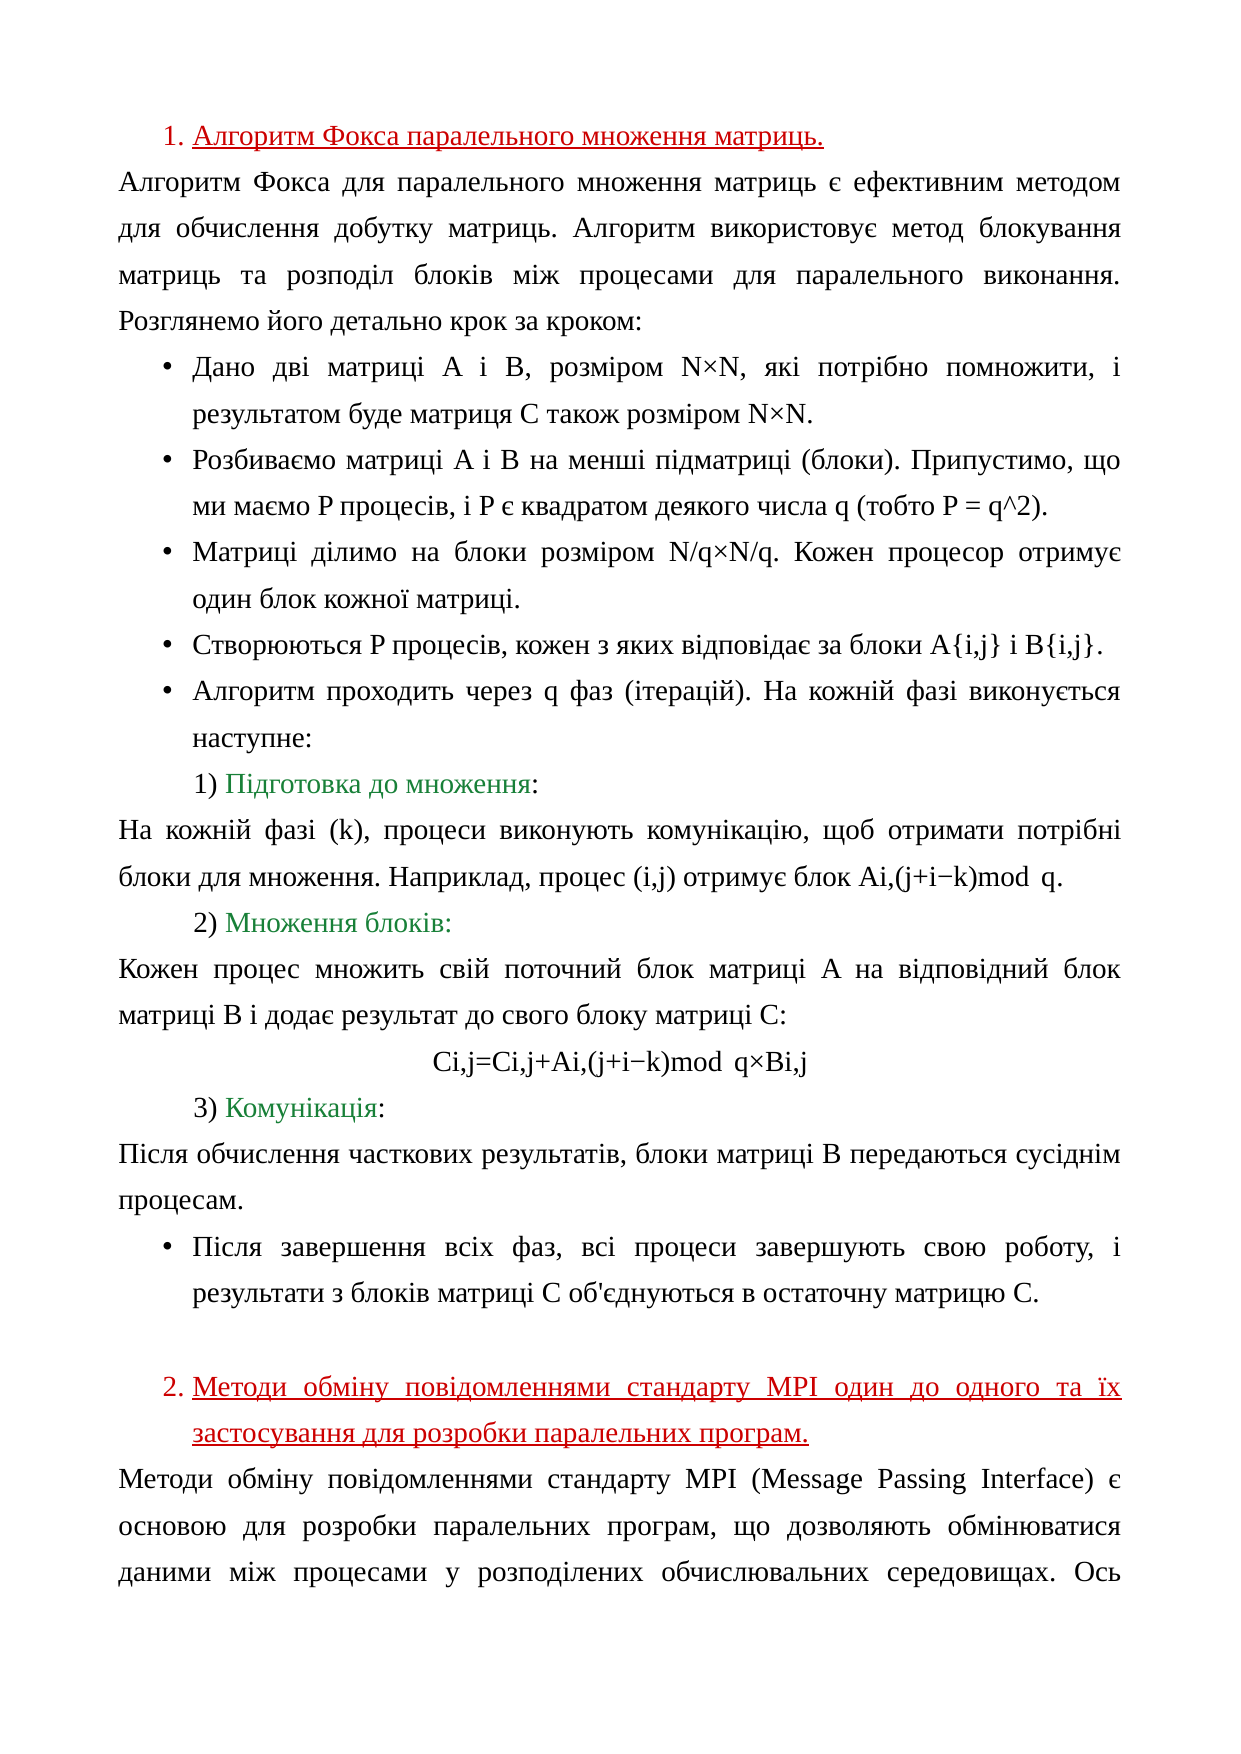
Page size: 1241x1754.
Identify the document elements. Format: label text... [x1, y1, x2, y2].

list Дано дві матриці A і B, розміром N×N, які потрібно помножити, і результатом буде матриця C також розміром N×N. [162, 349, 1122, 429]
text Кожен процес множить свій поточний блок матриці A на відповідний блок матриці B і додає результат до свого блоку матриці C: [118, 951, 1122, 1031]
list Створюються P процесів, кожен з яких відповідає за блоки A{i,j} і B{i,j}​. [162, 627, 1122, 661]
text 1) Підготовка до множення: [118, 766, 1122, 800]
list Методи обміну повідомленнями стандарту МРІ один до одного та їх застосування для розробки паралельних програм. [162, 1369, 1122, 1449]
text Алгоритм Фокса для паралельного множення матриць є ефективним методом для обчислення добутку матриць. Алгоритм використовує метод блокування матриць та розподіл блоків між процесами для паралельного виконання. Розглянемо його детально крок за кроком: [118, 164, 1122, 337]
list Алгоритм Фокса паралельного множення матриць. [162, 118, 1122, 152]
text Ci,j=Ci,j+Ai,(j+i−k)mod q×Bi,j​ [118, 1044, 1122, 1077]
list Розбиваємо матриці A і B на менші підматриці (блоки). Припустимо, що ми маємо P процесів, і P є квадратом деякого числа q (тобто P = q^2). [162, 442, 1122, 522]
text Після обчислення часткових результатів, блоки матриці B передаються сусіднім процесам. [118, 1136, 1122, 1216]
text На кожній фазі (k), процеси виконують комунікацію, щоб отримати потрібні блоки для множення. Наприклад, процес (i,j) отримує блок Ai,(j+i−k)mod q​. [118, 812, 1122, 892]
list Матриці ділимо на блоки розміром N/q×N/q. Кожен процесор отримує один блок кожної матриці. [162, 534, 1122, 614]
list Алгоритм проходить через q фаз (ітерацій). На кожній фазі виконується наступне: [162, 673, 1122, 753]
text 2) Множення блоків: [118, 905, 1122, 938]
list Після завершення всіх фаз, всі процеси завершують свою роботу, і результати з блоків матриці C об'єднуються в остаточну матрицю C. [162, 1229, 1122, 1308]
text 3) Комунікація: [118, 1090, 1122, 1123]
text Методи обміну повідомленнями стандарту MPI (Message Passing Interface) є основою для розробки паралельних програм, що дозволяють обмінюватися даними між процесами у розподілених обчислювальних середовищах. Ось [118, 1461, 1122, 1587]
